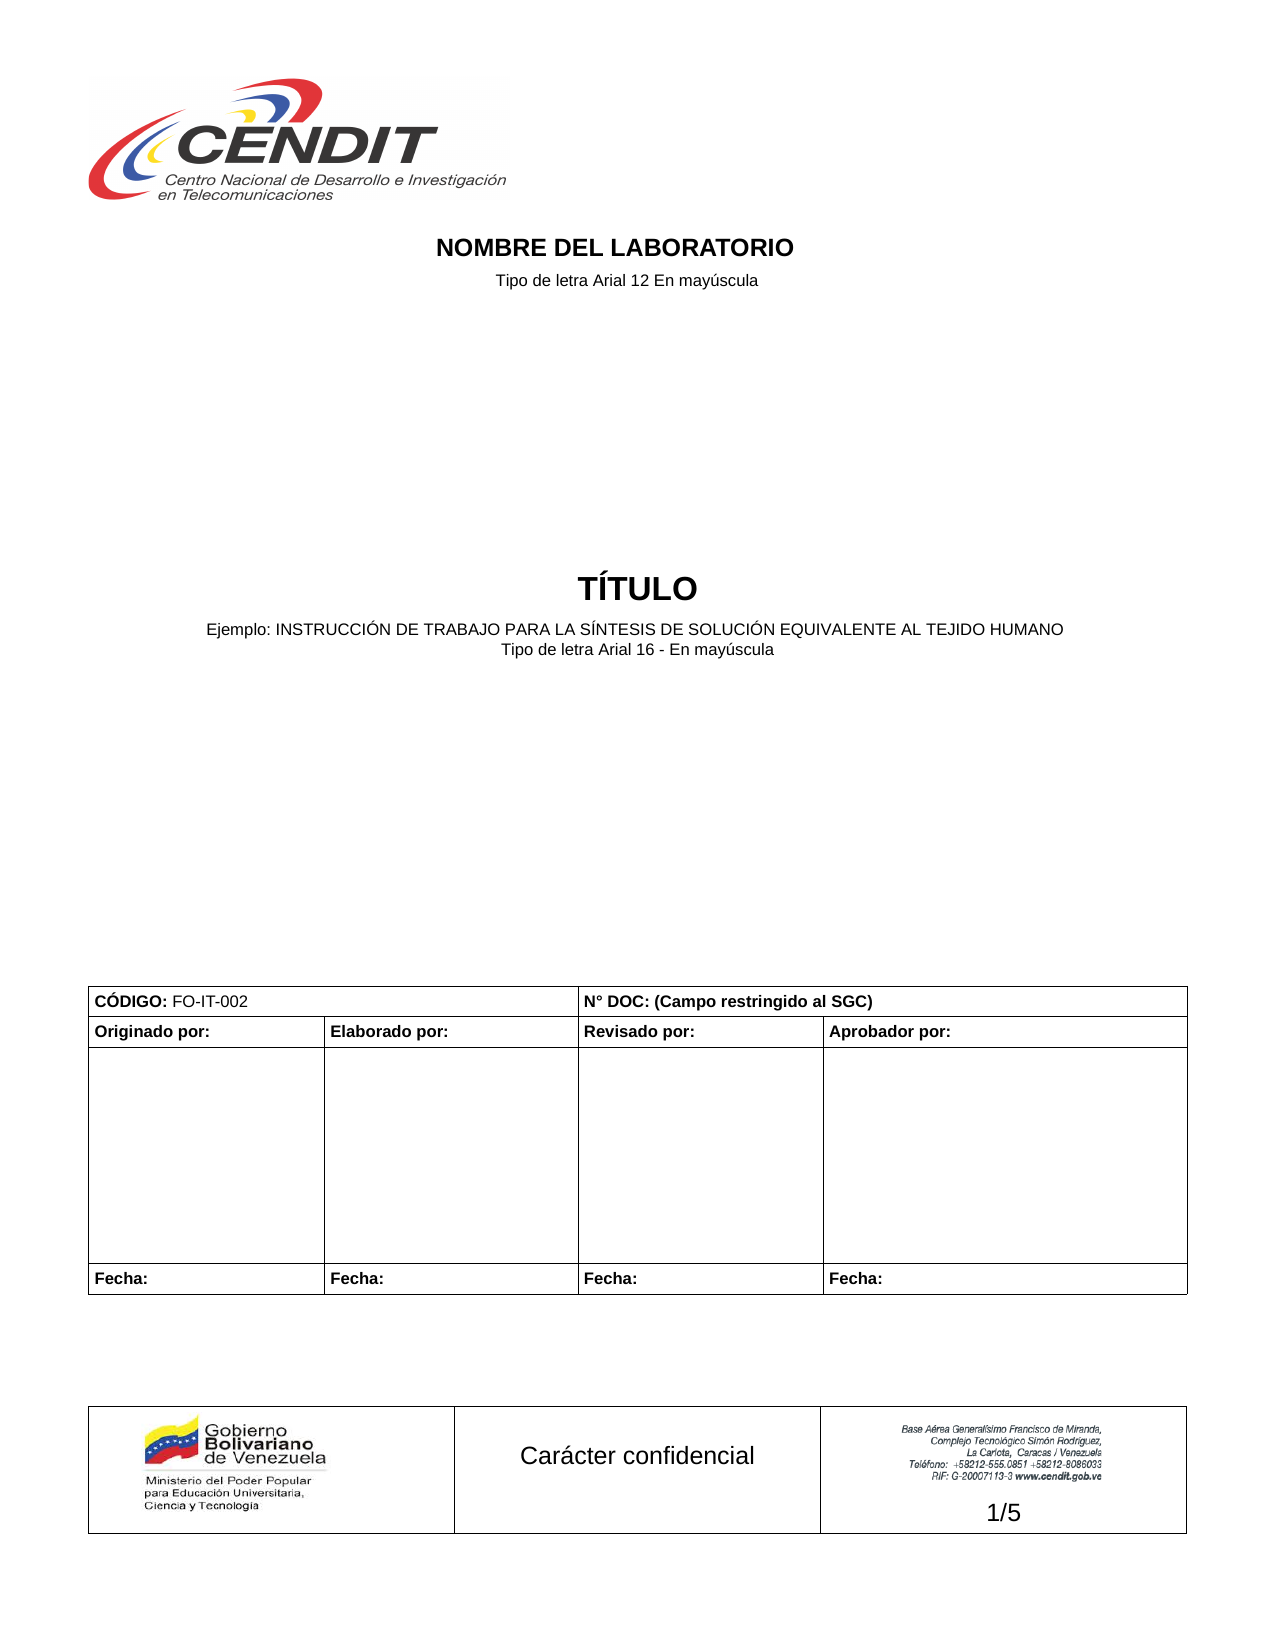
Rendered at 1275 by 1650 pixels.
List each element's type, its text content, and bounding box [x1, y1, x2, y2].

table_cell Originado por: [89, 1017, 324, 1047]
text Ejemplo: INSTRUCCIÓN DE TRABAJO PARA LA SÍNTESIS DE SOLUCIÓN EQUIVALENTE AL TEJIDO HUMANO [88, 620, 1186, 639]
text Tipo de letra Arial 16 - En mayúscula [88, 639, 1186, 658]
table_cell [325, 1048, 578, 1263]
text Tipo de letra Arial 12 En mayúscula [88, 262, 1127, 293]
text TÍTULO [88, 569, 1186, 608]
table_cell Fecha: [824, 1264, 1187, 1293]
table_cell Fecha: [89, 1264, 324, 1293]
table_cell Elaborado por: [325, 1017, 578, 1047]
table_cell Fecha: [325, 1264, 578, 1293]
table_cell [824, 1048, 1187, 1263]
picture [141, 1412, 331, 1513]
picture [898, 1420, 1102, 1487]
table_cell Fecha: [579, 1264, 823, 1293]
table_cell Aprobador por: [824, 1017, 1187, 1047]
text NOMBRE DEL LABORATORIO [88, 233, 1127, 262]
table_header N° DOC: (Campo restringido al SGC) [579, 987, 1187, 1016]
table_header CÓDIGO: FO-IT-002 [89, 987, 578, 1016]
table_cell Revisado por: [579, 1017, 823, 1047]
table_cell [89, 1048, 324, 1263]
picture [88, 76, 510, 200]
table_cell [579, 1048, 823, 1263]
